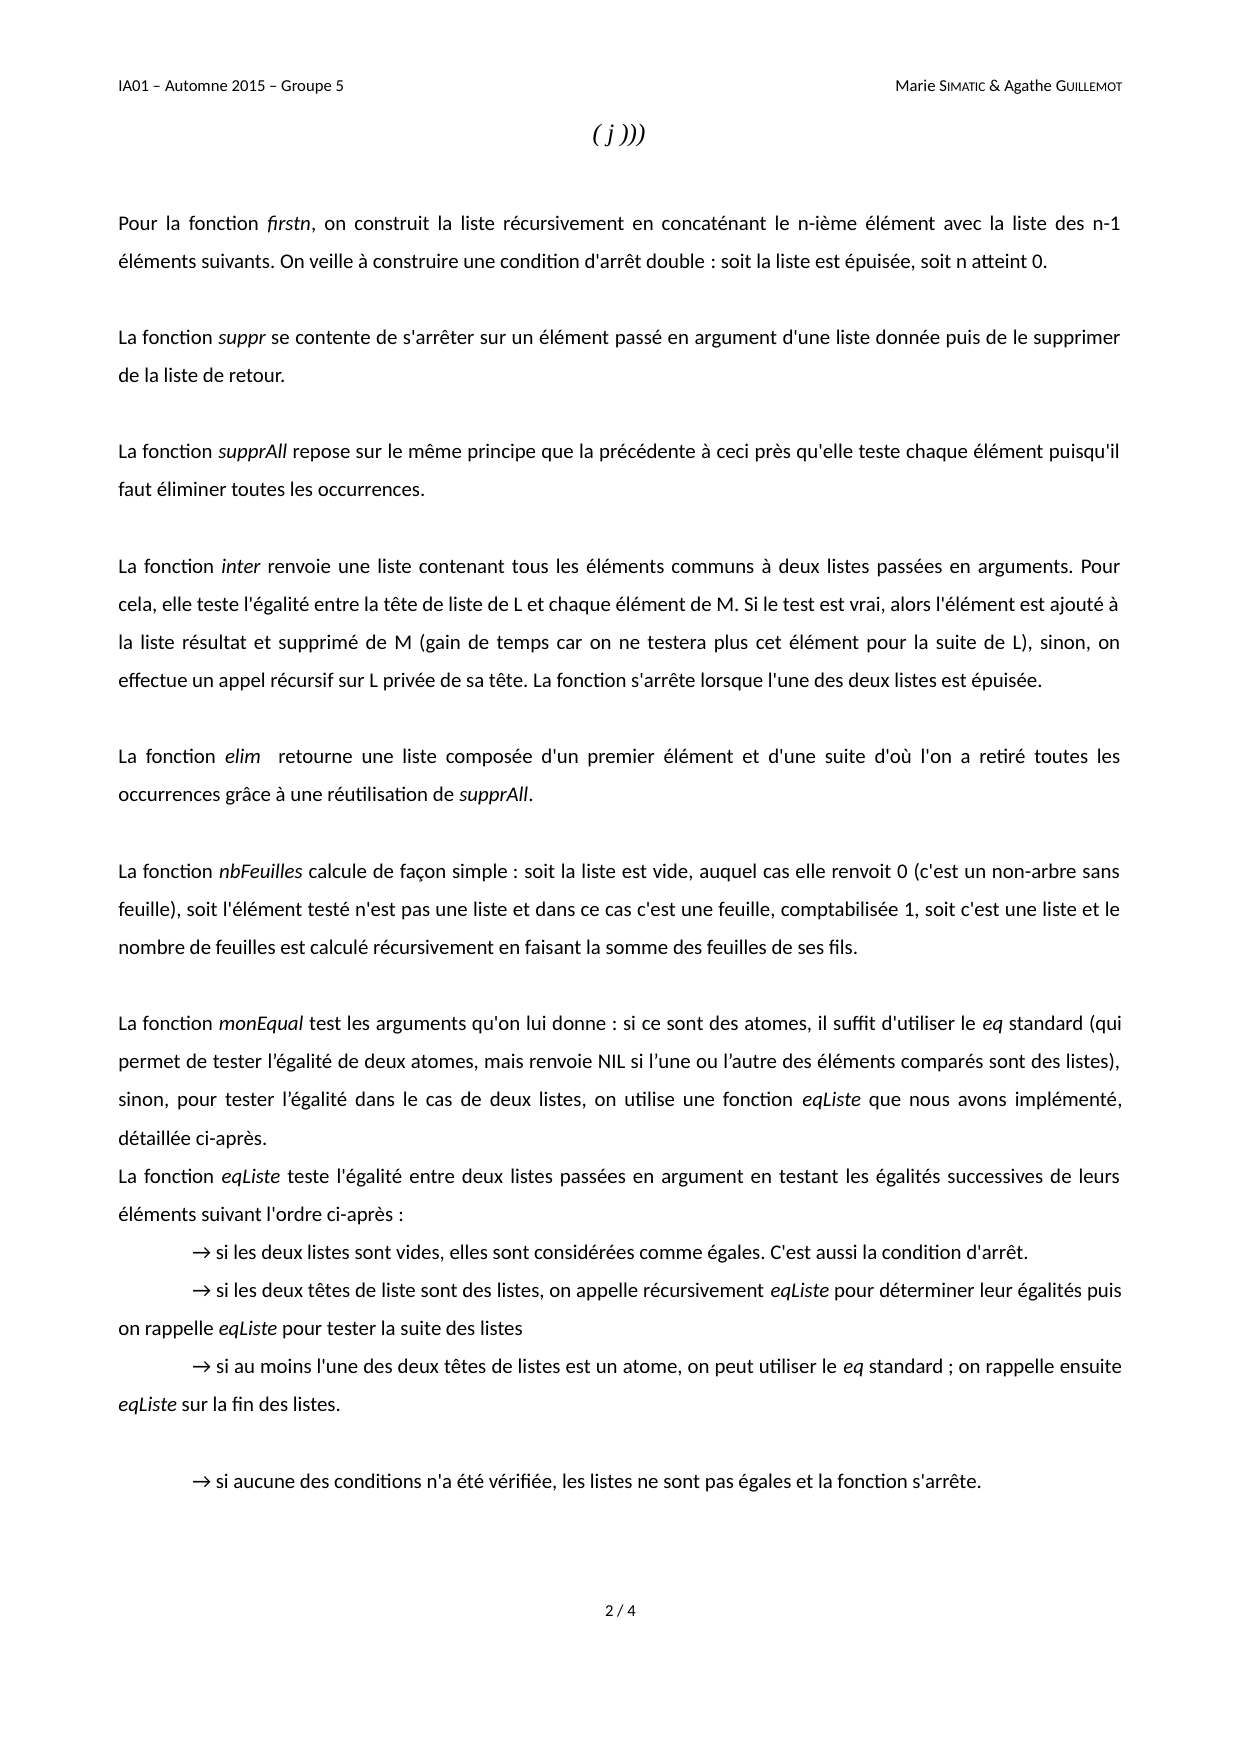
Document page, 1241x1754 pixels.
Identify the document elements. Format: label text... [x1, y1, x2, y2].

text ( j ))) [118, 118, 1122, 147]
text → si aucune des conditions n'a été vérifiée, les listes ne sont pas égales et la fonction s'arrête. [118, 1468, 1122, 1493]
text La fonction monEqual test les arguments qu'on lui donne : si ce sont des atomes, il suffit d'utiliser le eq standard (qui permet de tester l’égalité de deux atomes, mais renvoie NIL si l’une ou l’autre des éléments comparés sont des listes), sinon, pour tester l’égalité dans le cas de deux listes, on utilise une fonction eqListe que nous avons implémenté, détaillée ci-après. [118, 1010, 1122, 1150]
text → si au moins l'une des deux têtes de listes est un atome, on peut utiliser le eq standard ; on rappelle ensuite eqListe sur la fin des listes. [118, 1353, 1122, 1417]
text La fonction nbFeuilles calcule de façon simple : soit la liste est vide, auquel cas elle renvoit 0 (c'est un non-arbre sans feuille), soit l'élément testé n'est pas une liste et dans ce cas c'est une feuille, comptabilisée 1, soit c'est une liste et le nombre de feuilles est calculé récursivement en faisant la somme des feuilles de ses fils. [118, 858, 1122, 959]
text La fonction elim retourne une liste composée d'un premier élément et d'une suite d'où l'on a retiré toutes les occurrences grâce à une réutilisation de supprAll. [118, 743, 1122, 807]
text Pour la fonction firstn, on construit la liste récursivement en concaténant le n-ième élément avec la liste des n-1 éléments suivants. On veille à construire une condition d'arrêt double : soit la liste est épuisée, soit n atteint 0. [118, 210, 1122, 273]
text La fonction inter renvoie une liste contenant tous les éléments communs à deux listes passées en arguments. Pour cela, elle teste l'égalité entre la tête de liste de L et chaque élément de M. Si le test est vrai, alors l'élément est ajouté à la liste résultat et supprimé de M (gain de temps car on ne testera plus cet élément pour la suite de L), sinon, on effectue un appel récursif sur L privée de sa tête. La fonction s'arrête lorsque l'une des deux listes est épuisée. [118, 553, 1122, 693]
text La fonction eqListe teste l'égalité entre deux listes passées en argument en testant les égalités successives de leurs éléments suivant l'ordre ci-après : [118, 1163, 1122, 1226]
text → si les deux têtes de liste sont des listes, on appelle récursivement eqListe pour déterminer leur égalités puis on rappelle eqListe pour tester la suite des listes [118, 1277, 1122, 1341]
text La fonction suppr se contente de s'arrêter sur un élément passé en argument d'une liste donnée puis de le supprimer de la liste de retour. [118, 324, 1122, 388]
text La fonction supprAll repose sur le même principe que la précédente à ceci près qu'elle teste chaque élément puisqu'il faut éliminer toutes les occurrences. [118, 438, 1122, 502]
text → si les deux listes sont vides, elles sont considérées comme égales. C'est aussi la condition d'arrêt. [118, 1239, 1122, 1264]
